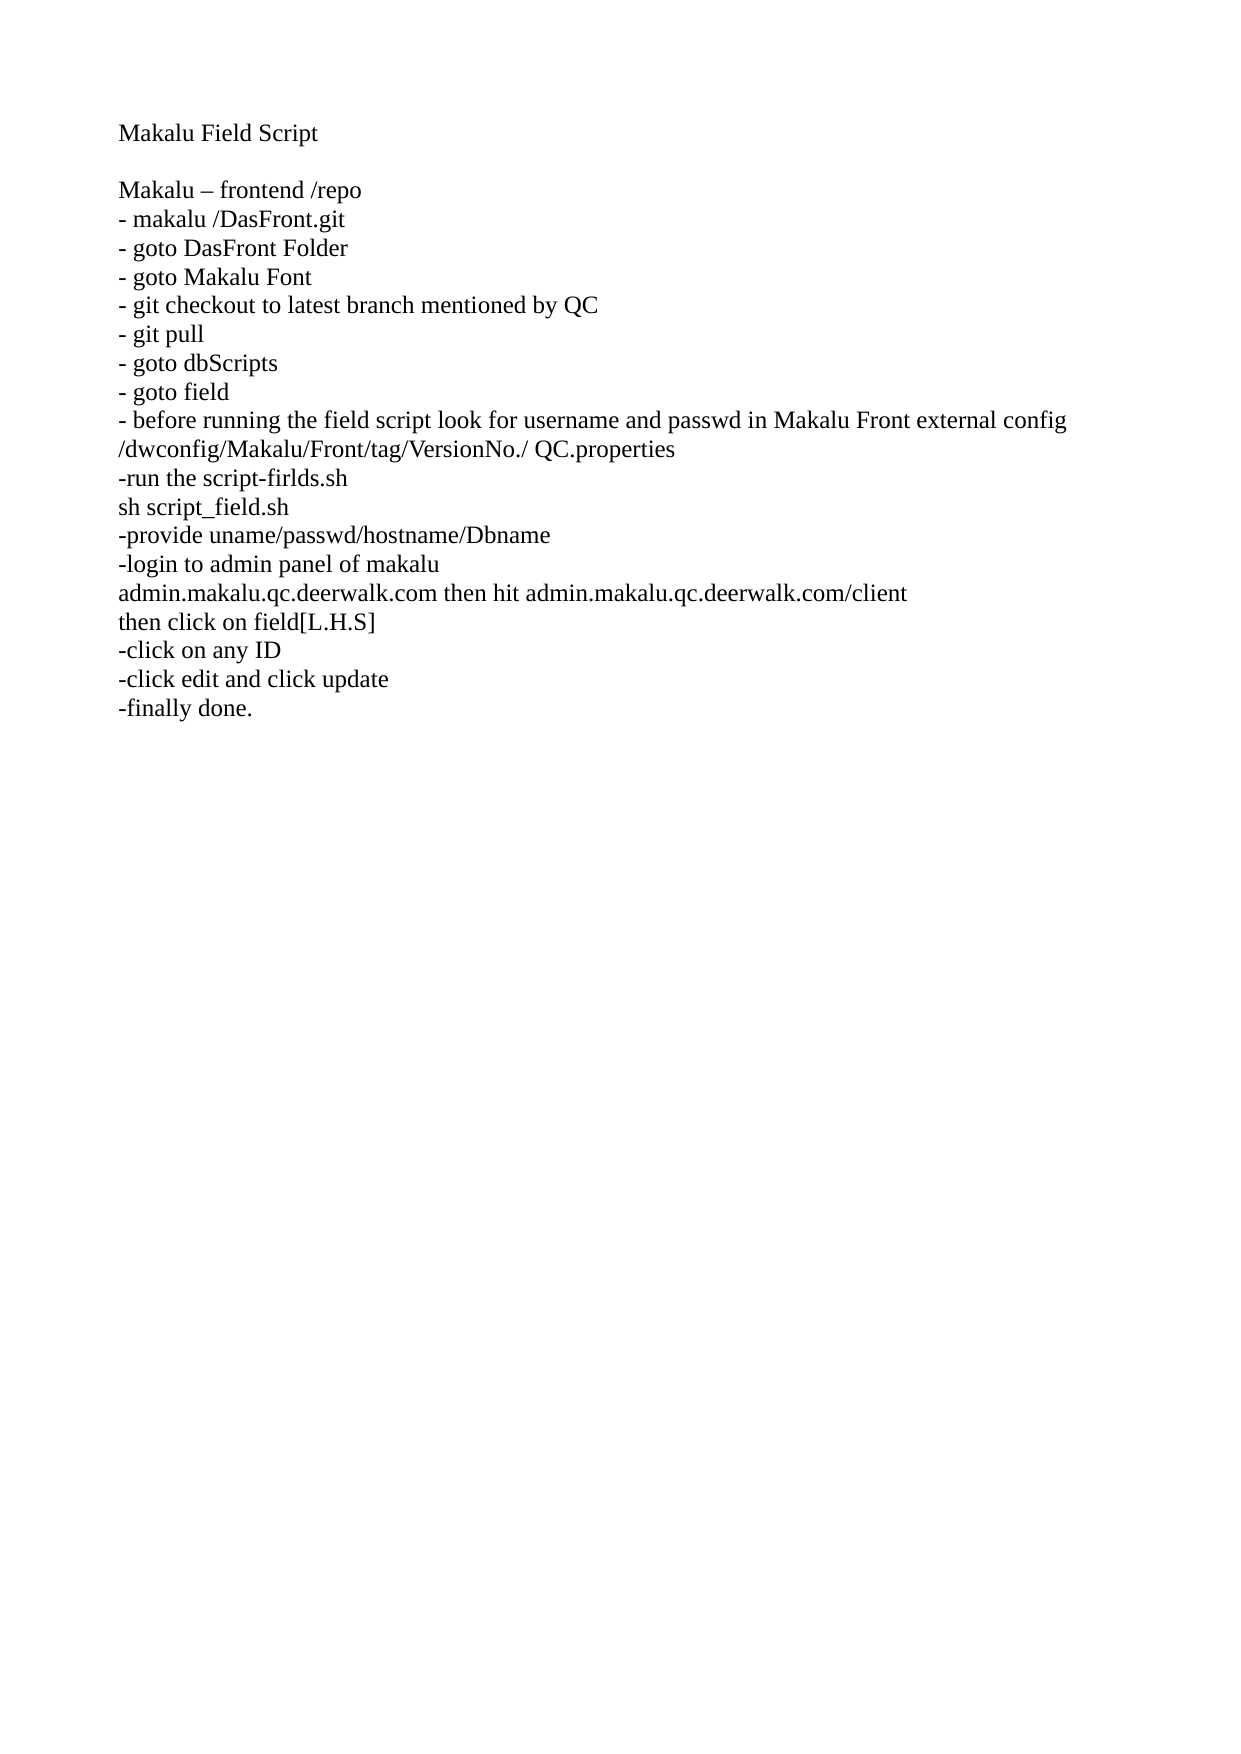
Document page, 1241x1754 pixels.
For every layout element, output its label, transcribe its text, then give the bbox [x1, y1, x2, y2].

text Makalu Field Script [118, 118, 1122, 147]
text -click on any ID [118, 636, 1122, 664]
text Makalu – frontend /repo [118, 176, 1122, 204]
text - git checkout to latest branch mentioned by QC [118, 291, 1122, 319]
text - goto DasFront Folder [118, 233, 1122, 262]
text /dwconfig/Makalu/Front/tag/VersionNo./ QC.properties [118, 434, 1122, 463]
text -provide uname/passwd/hostname/Dbname [118, 521, 1122, 549]
text -run the script-firlds.sh [118, 463, 1122, 492]
text - git pull [118, 319, 1122, 348]
text - makalu /DasFront.git [118, 204, 1122, 233]
text admin.makalu.qc.deerwalk.com then hit admin.makalu.qc.deerwalk.com/client [118, 578, 1122, 607]
text - goto Makalu Font [118, 262, 1122, 291]
text - goto dbScripts [118, 348, 1122, 377]
text - before running the field script look for username and passwd in Makalu Front external config [118, 406, 1122, 434]
text -click edit and click update [118, 664, 1122, 693]
text - goto field [118, 377, 1122, 406]
text -finally done. [118, 693, 1122, 722]
text then click on field[L.H.S] [118, 607, 1122, 636]
text sh script_field.sh [118, 492, 1122, 521]
text -login to admin panel of makalu [118, 549, 1122, 578]
